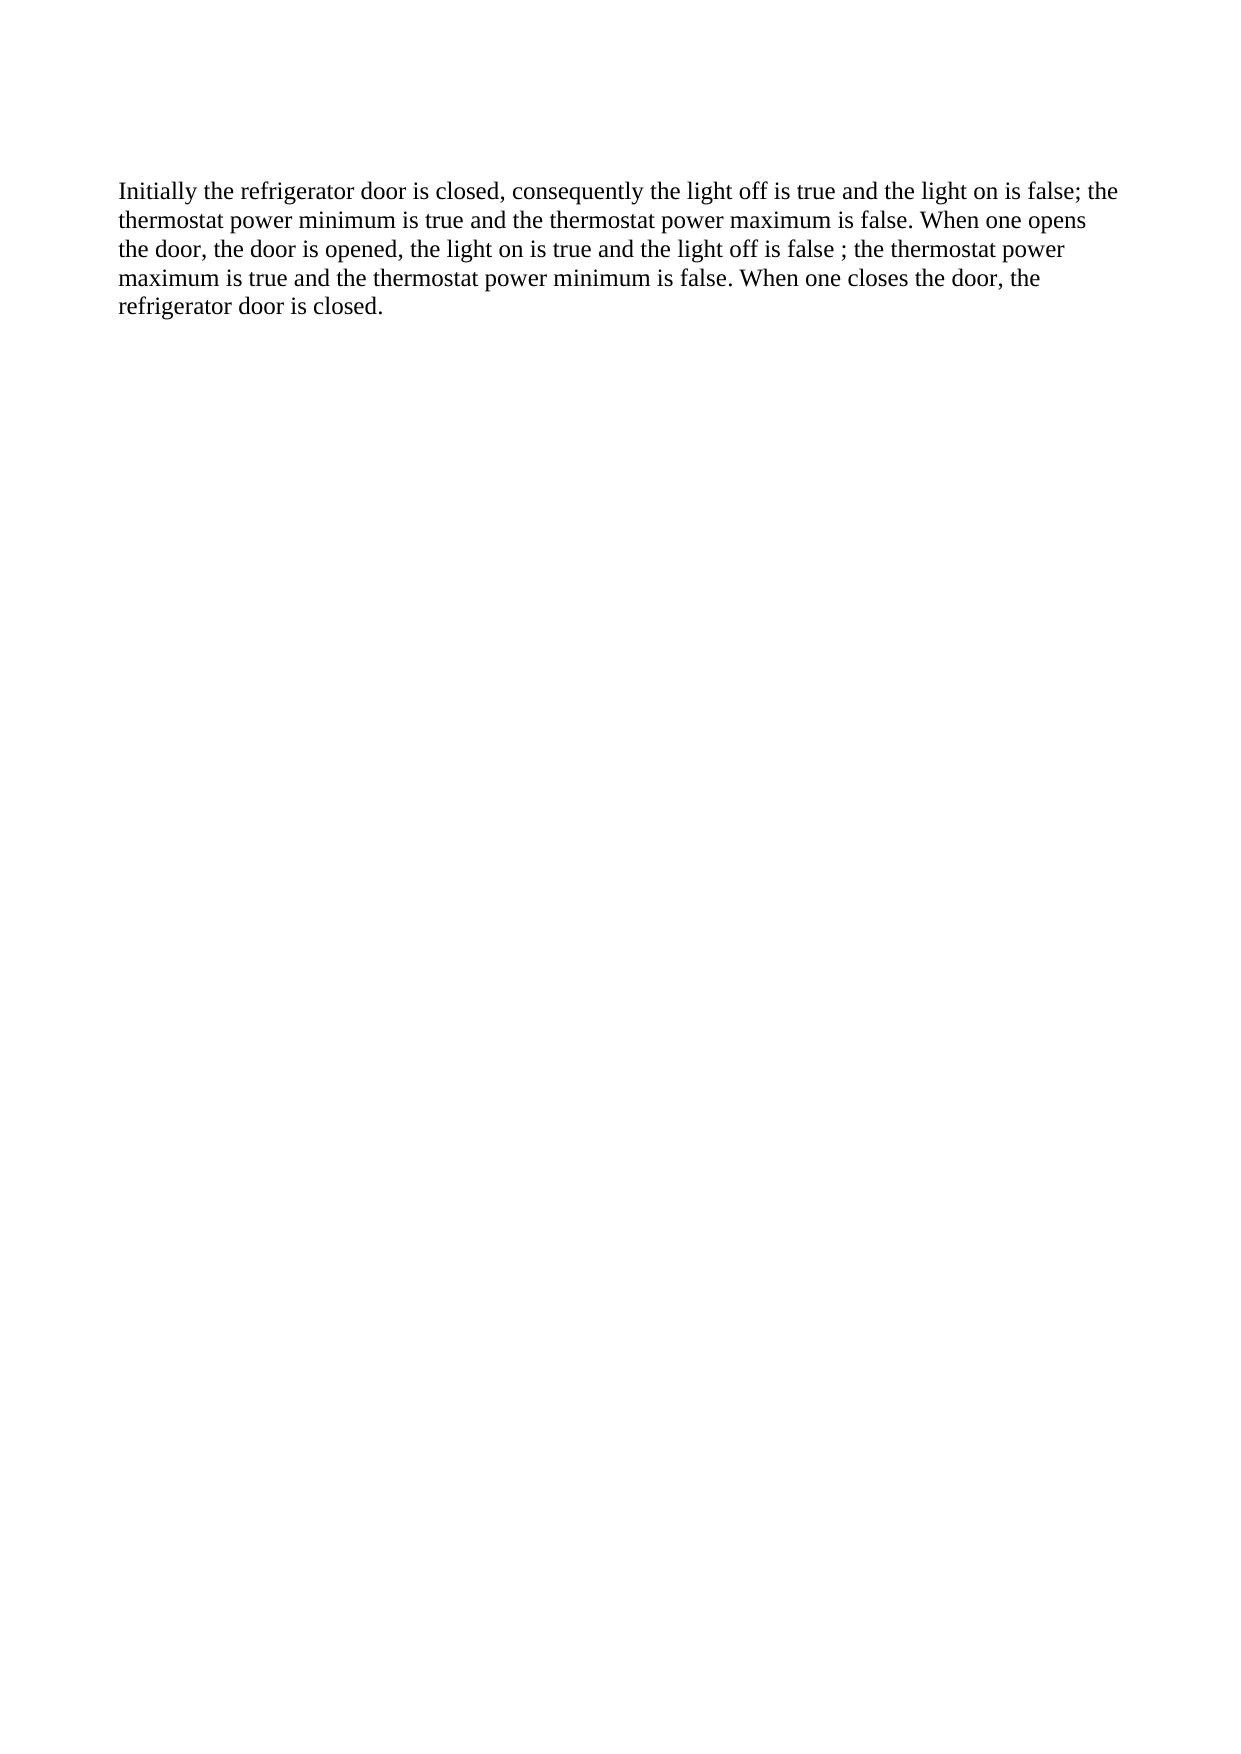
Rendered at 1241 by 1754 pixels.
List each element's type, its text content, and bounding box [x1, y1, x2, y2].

text Initially the refrigerator door is closed, consequently the light off is true and the light on is false; the thermostat power minimum is true and the thermostat power maximum is false. When one opens the door, the door is opened, the light on is true and the light off is false ; the thermostat power maximum is true and the thermostat power minimum is false. When one closes the door, the refrigerator door is closed. [118, 176, 1122, 320]
